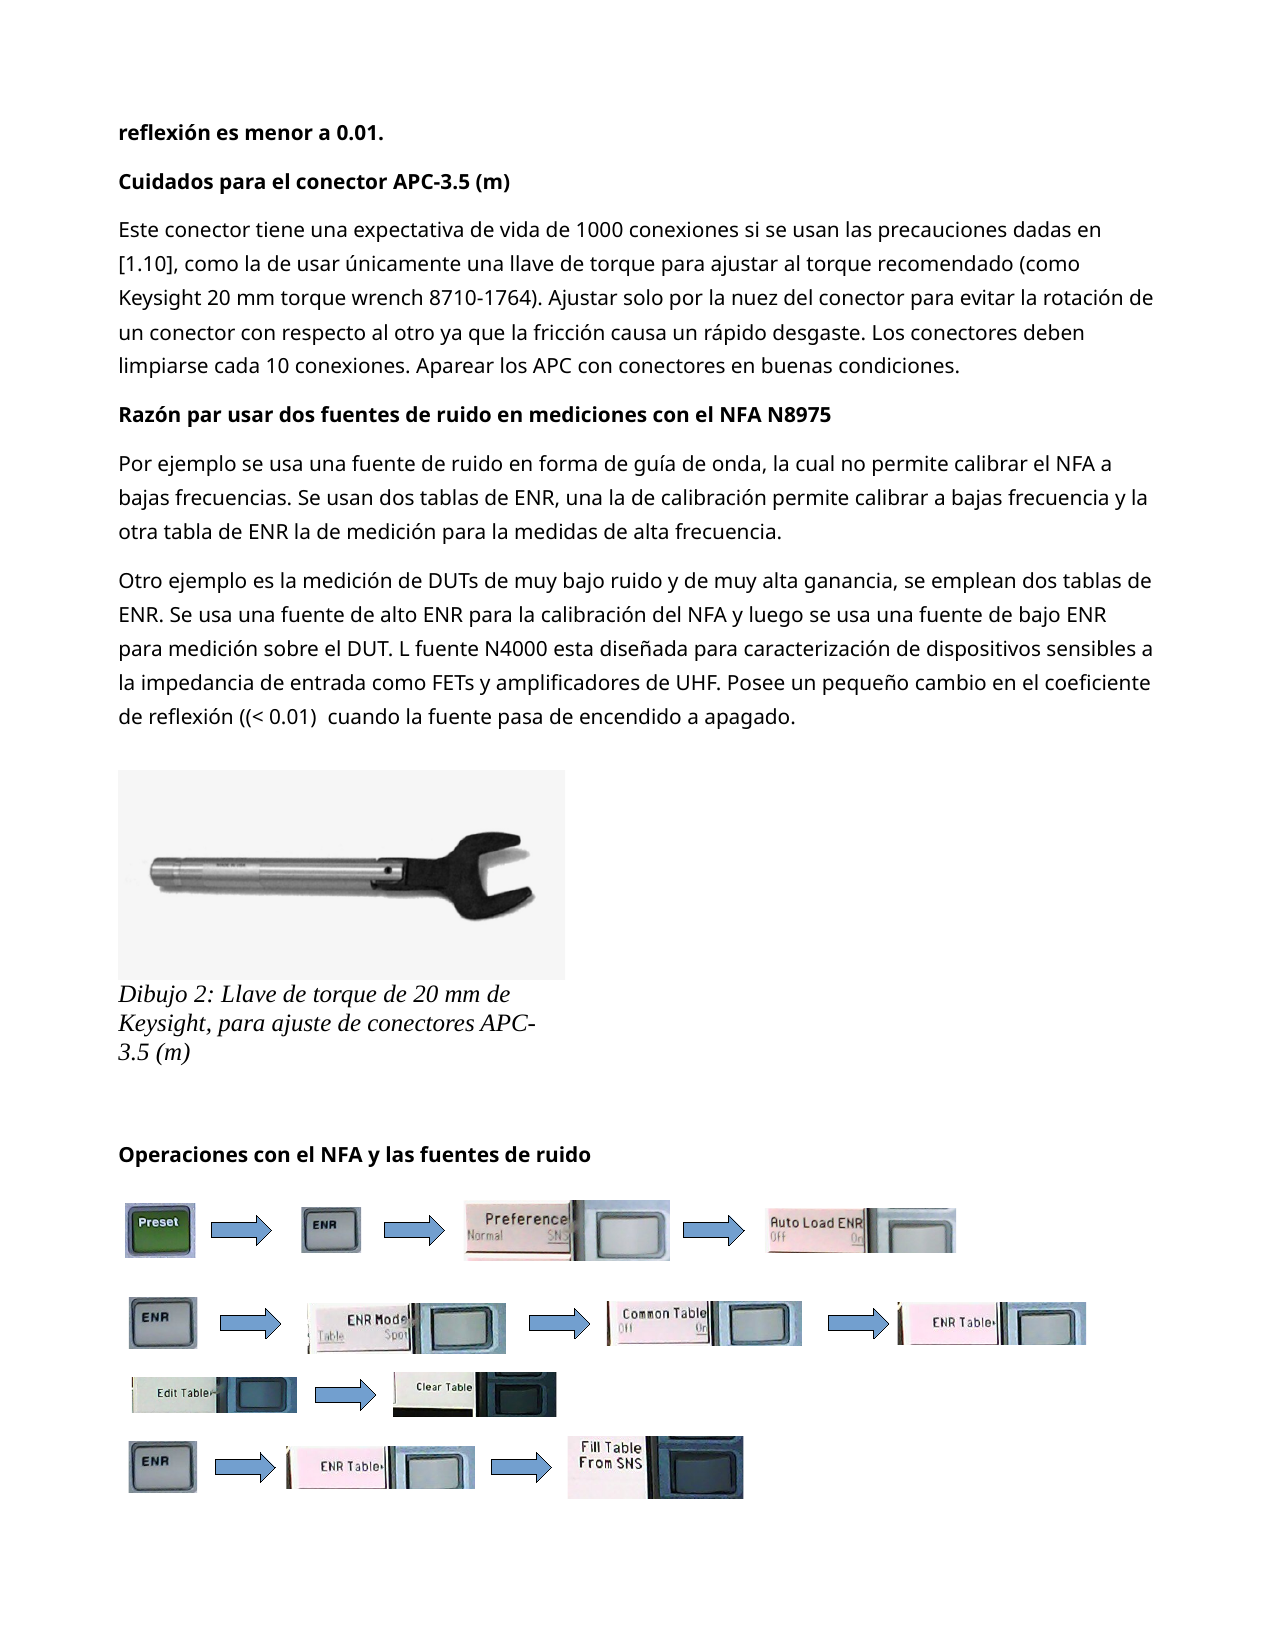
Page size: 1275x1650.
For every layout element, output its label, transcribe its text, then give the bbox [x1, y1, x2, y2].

picture [128, 1297, 198, 1349]
text Este conector tiene una expectativa de vida de 1000 conexiones si se usan las precauciones dadas en [1.10], como la de usar únicamente una llave de torque para ajustar al torque recomendado (como Keysight 20 mm torque wrench 8710-1764). Ajustar solo por la nuez del conector para evitar la rotación de un conector con respecto al otro ya que la fricción causa un rápido desgaste. Los conectores deben limpiarse cada 10 conexiones. Aparear los APC con conectores en buenas condiciones. [118, 215, 1157, 380]
picture [463, 1200, 670, 1261]
picture [393, 1372, 557, 1417]
picture [125, 1203, 196, 1258]
picture [897, 1302, 1087, 1345]
text Razón par usar dos fuentes de ruido en mediciones con el NFA N8975 [118, 400, 1157, 429]
text Otro ejemplo es la medición de DUTs de muy bajo ruido y de muy alta ganancia, se emplean dos tablas de ENR. Se usa una fuente de alto ENR para la calibración del NFA y luego se usa una fuente de bajo ENR para medición sobre el DUT. L fuente N4000 esta diseñada para caracterización de dispositivos sensibles a la impedancia de entrada como FETs y amplificadores de UHF. Posee un pequeño cambio en el coeficiente de reflexión ((< 0.01) cuando la fuente pasa de encendido a apagado. [118, 566, 1157, 730]
picture [606, 1301, 802, 1346]
text Por ejemplo se usa una fuente de ruido en forma de guía de onda, la cual no permite calibrar el NFA a bajas frecuencias. Se usan dos tablas de ENR, una la de calibración permite calibrar a bajas frecuencia y la otra tabla de ENR la de medición para la medidas de alta frecuencia. [118, 449, 1157, 546]
text Cuidados para el conector APC-3.5 (m) [118, 167, 1157, 195]
picture [128, 1441, 198, 1493]
picture [131, 1377, 297, 1413]
text Dibujo 2: Llave de torque de 20 mm de Keysight, para ajuste de conectores APC-3.5 (m) [118, 782, 565, 1066]
picture [118, 770, 529, 980]
text reflexión es menor a 0.01. [118, 118, 1157, 147]
picture [307, 1303, 506, 1354]
picture [567, 1436, 744, 1499]
text Operaciones con el NFA y las fuentes de ruido [118, 1140, 1157, 1168]
picture [764, 1208, 957, 1253]
picture [286, 1446, 475, 1489]
picture [301, 1207, 362, 1253]
